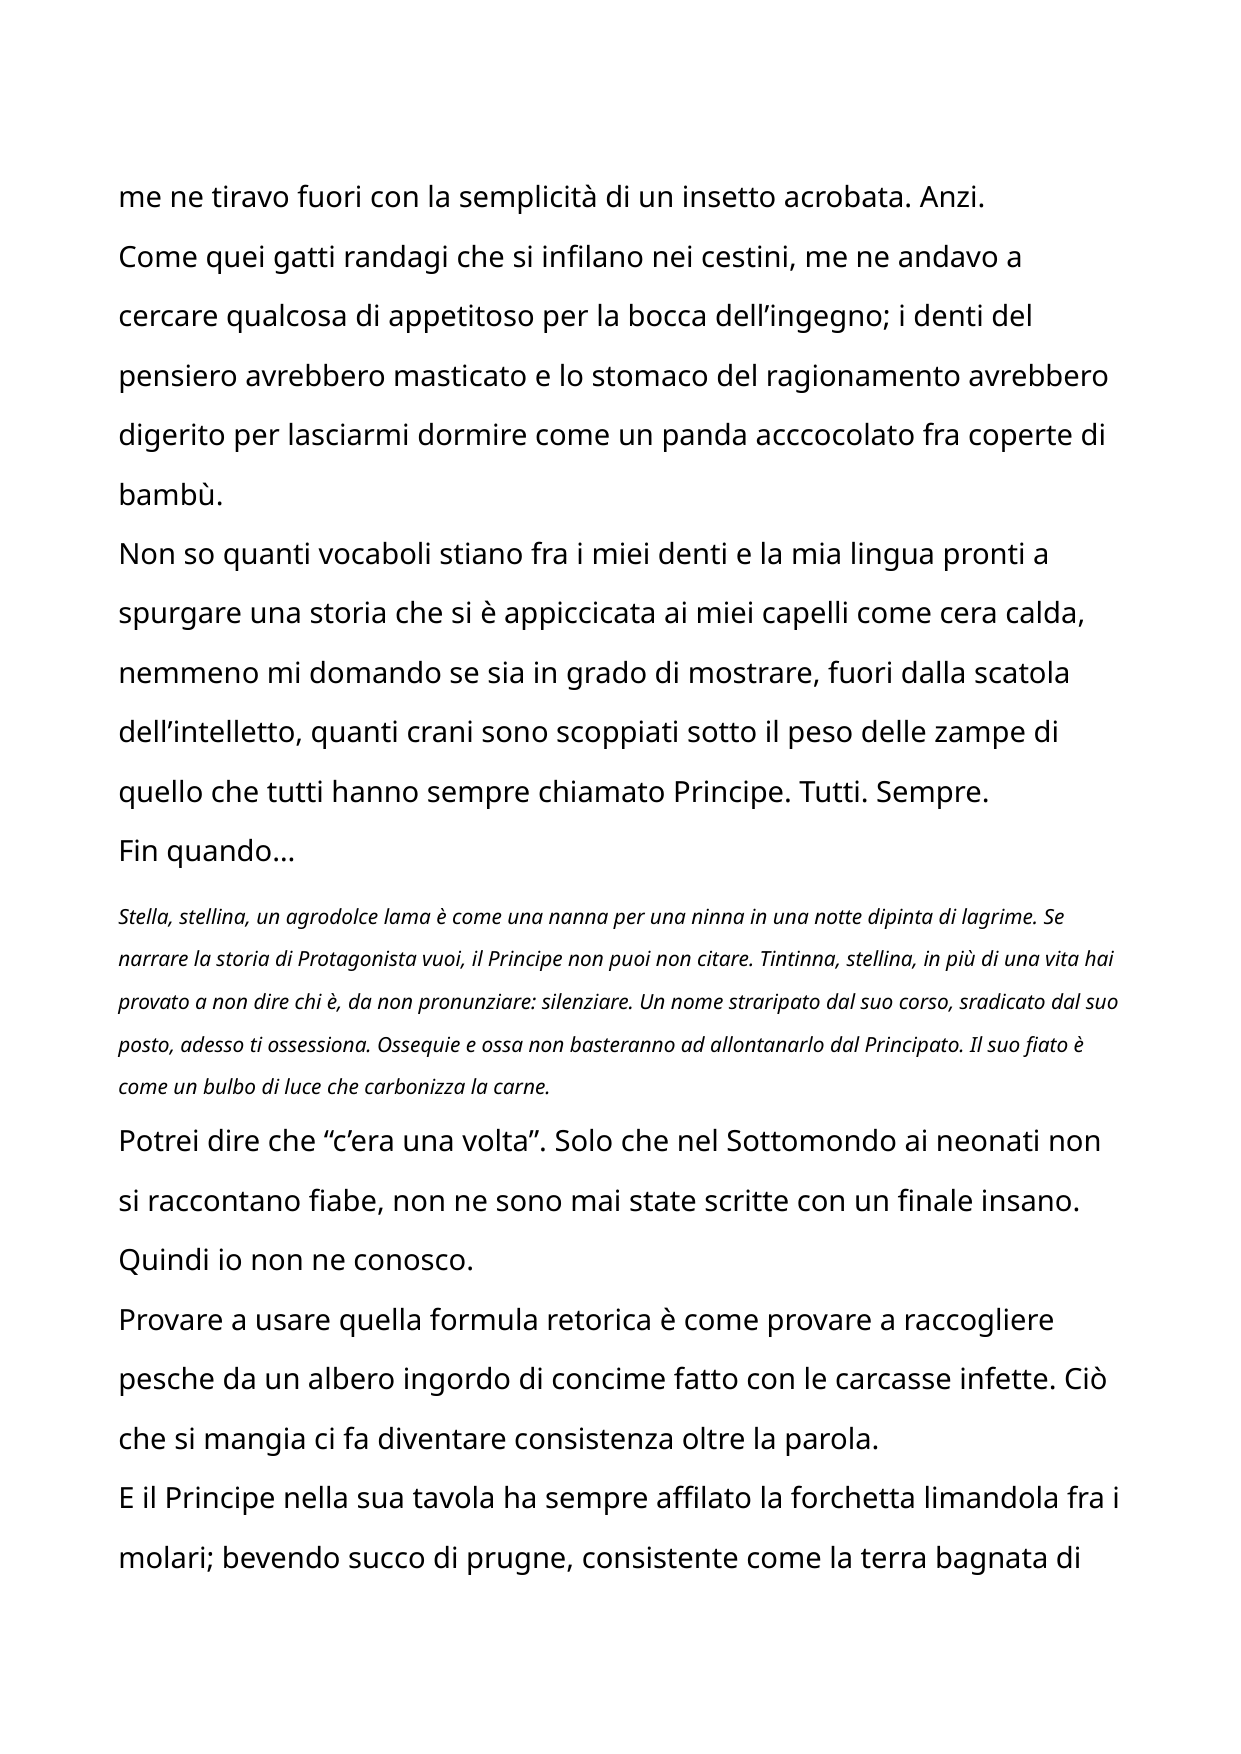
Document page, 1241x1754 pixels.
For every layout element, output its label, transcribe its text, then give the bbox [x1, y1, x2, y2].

text Stella, stellina, un agrodolce lama è come una nanna per una ninna in una notte dipinta di lagrime. Se narrare la storia di Protagonista vuoi, il Principe non puoi non citare. Tintinna, stellina, in più di una vita hai provato a non dire chi è, da non pronunziare: silenziare. Un nome straripato dal suo corso, sradicato dal suo posto, adesso ti ossessiona. Ossequie e ossa non basteranno ad allontanarlo dal Principato. Il suo fiato è come un bulbo di luce che carbonizza la carne. Potrei dire che “c’era una volta”. Solo che nel Sottomondo ai neonati non si raccontano fiabe, non ne sono mai state scritte con un finale insano. Quindi io non ne conosco. Provare a usare quella formula retorica è come provare a raccogliere pesche da un albero ingordo di concime fatto con le carcasse infette. Ciò che si mangia ci fa diventare consistenza oltre la parola. E il Principe nella sua tavola ha sempre affilato la forchetta limandola fra i molari; bevendo succo di prugne, consistente come la terra bagnata di [118, 902, 1122, 1577]
text me ne tiravo fuori con la semplicità di un insetto acrobata. Anzi. Come quei gatti randagi che si infilano nei cestini, me ne andavo a cercare qualcosa di appetitoso per la bocca dell’ingegno; i denti del pensiero avrebbero masticato e lo stomaco del ragionamento avrebbero digerito per lasciarmi dormire come un panda acccocolato fra coperte di bambù. Non so quanti vocaboli stiano fra i miei denti e la mia lingua pronti a spurgare una storia che si è appiccicata ai miei capelli come cera calda, nemmeno mi domando se sia in grado di mostrare, fuori dalla scatola dell’intelletto, quanti crani sono scoppiati sotto il peso delle zampe di quello che tutti hanno sempre chiamato Principe. Tutti. Sempre. Fin quando… [118, 176, 1122, 870]
